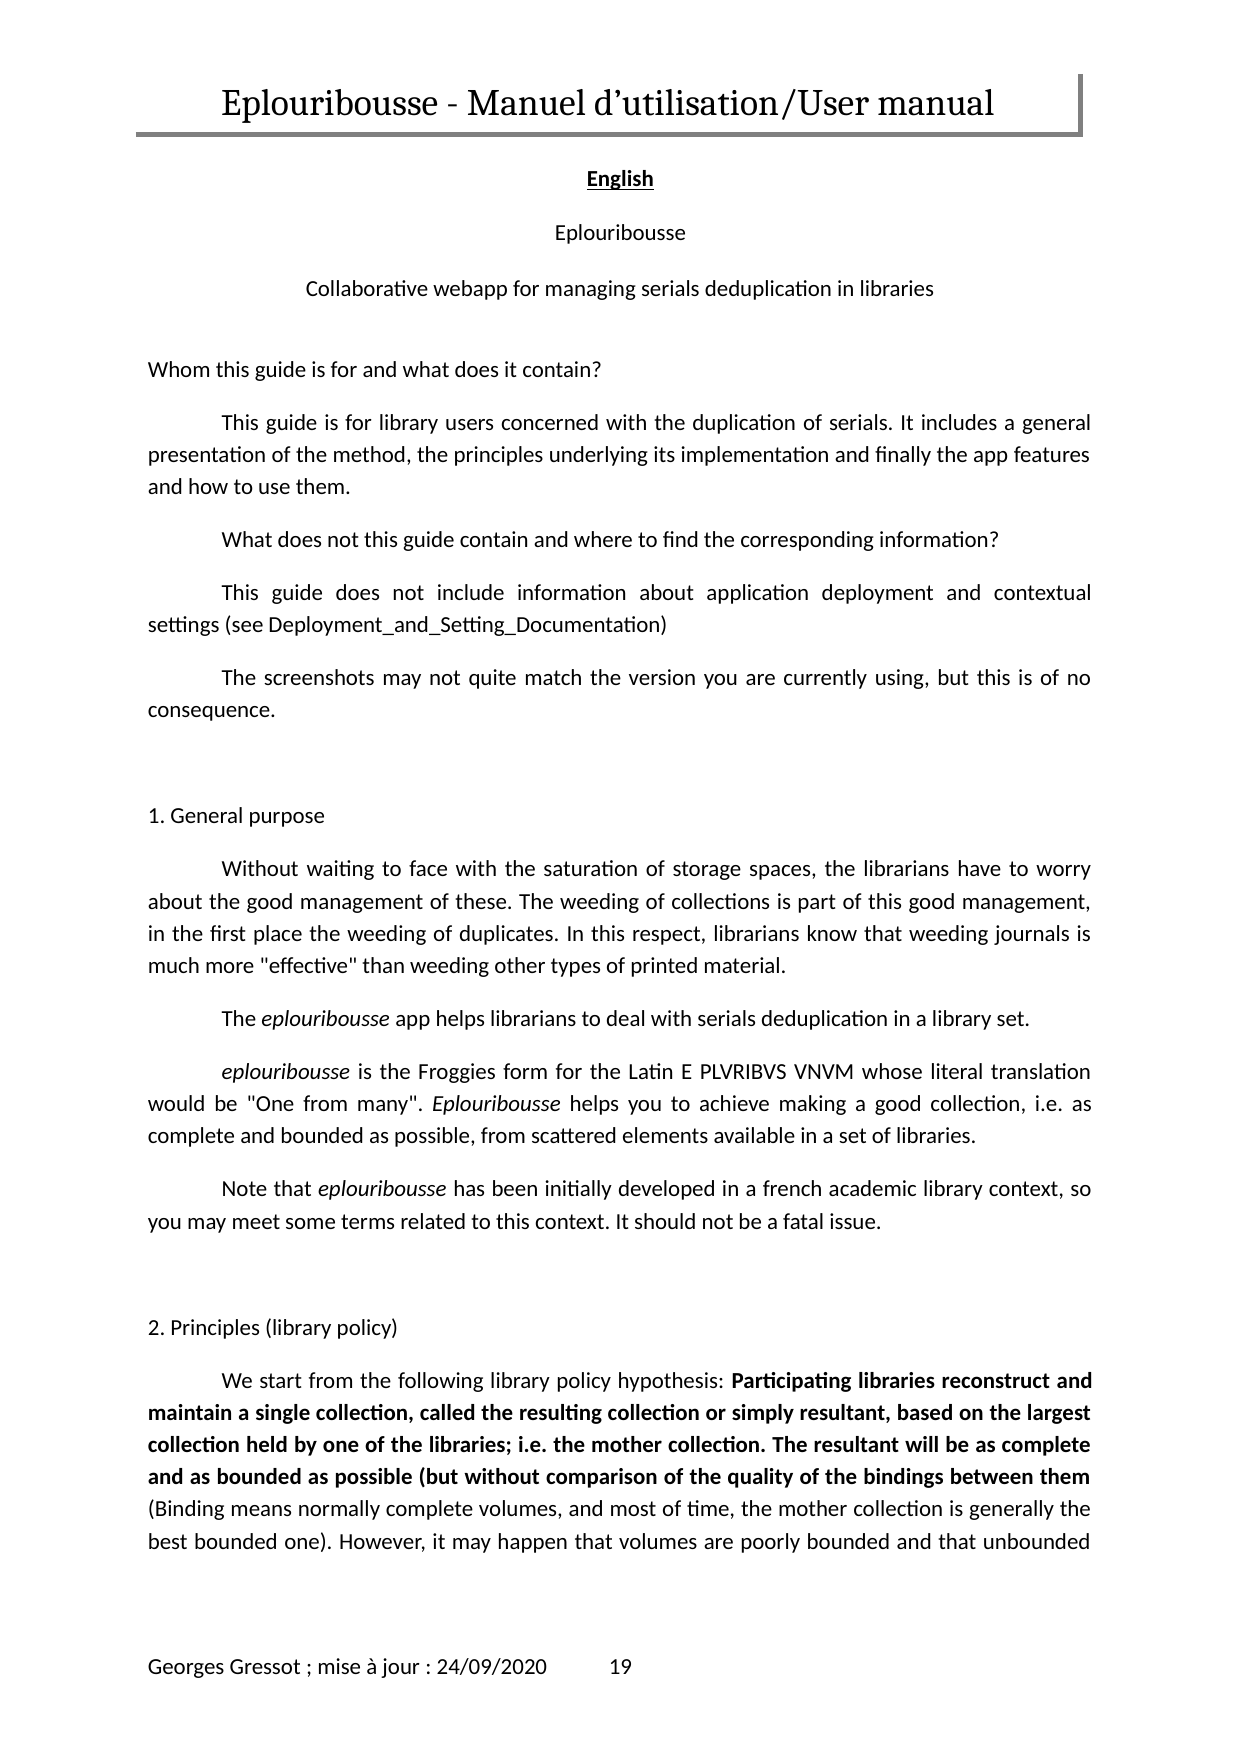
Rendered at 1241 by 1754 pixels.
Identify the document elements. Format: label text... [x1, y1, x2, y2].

text Without waiting to face with the saturation of storage spaces, the librarians have to worry about the good management of these. The weeding of collections is part of this good management, in the first place the weeding of duplicates. In this respect, librarians know that weeding journals is much more "effective" than weeding other types of printed material. [148, 854, 1093, 979]
text 1. General purpose [148, 802, 1093, 829]
text The eplouribousse app helps librarians to deal with serials deduplication in a library set. [148, 1004, 1093, 1032]
text English [148, 164, 1093, 193]
text We start from the following library policy hypothesis: Participating libraries reconstruct and maintain a single collection, called the resulting collection or simply resultant, based on the largest collection held by one of the libraries; i.e. the mother collection. The resultant will be as complete and as bounded as possible (but without comparison of the quality of the bindings between them (Binding means normally complete volumes, and most of time, the mother collection is generally the best bounded one). However, it may happen that volumes are poorly bounded and that unbounded [148, 1366, 1093, 1555]
text This guide does not include information about application deployment and contextual settings (see Deployment_and_Setting_Documentation) [148, 578, 1093, 638]
text Note that eplouribousse has been initially developed in a french academic library context, so you may meet some terms related to this context. It should not be a fatal issue. [148, 1174, 1093, 1235]
text 2. Principles (library policy) [148, 1313, 1093, 1341]
text Collaborative webapp for managing serials deduplication in libraries [148, 274, 1093, 302]
text eplouribousse is the Froggies form for the Latin E PLVRIBVS VNVM whose literal translation would be "One from many". Eplouribousse helps you to achieve making a good collection, i.e. as complete and bounded as possible, from scattered elements available in a set of libraries. [148, 1057, 1093, 1149]
text The screenshots may not quite match the version you are currently using, but this is of no consequence. [148, 663, 1093, 723]
text Whom this guide is for and what does it contain? [148, 355, 1093, 383]
text Eplouribousse [148, 218, 1093, 246]
text This guide is for library users concerned with the duplication of serials. It includes a general presentation of the method, the principles underlying its implementation and finally the app features and how to use them. [148, 408, 1093, 500]
text What does not this guide contain and where to find the corresponding information? [148, 525, 1093, 553]
